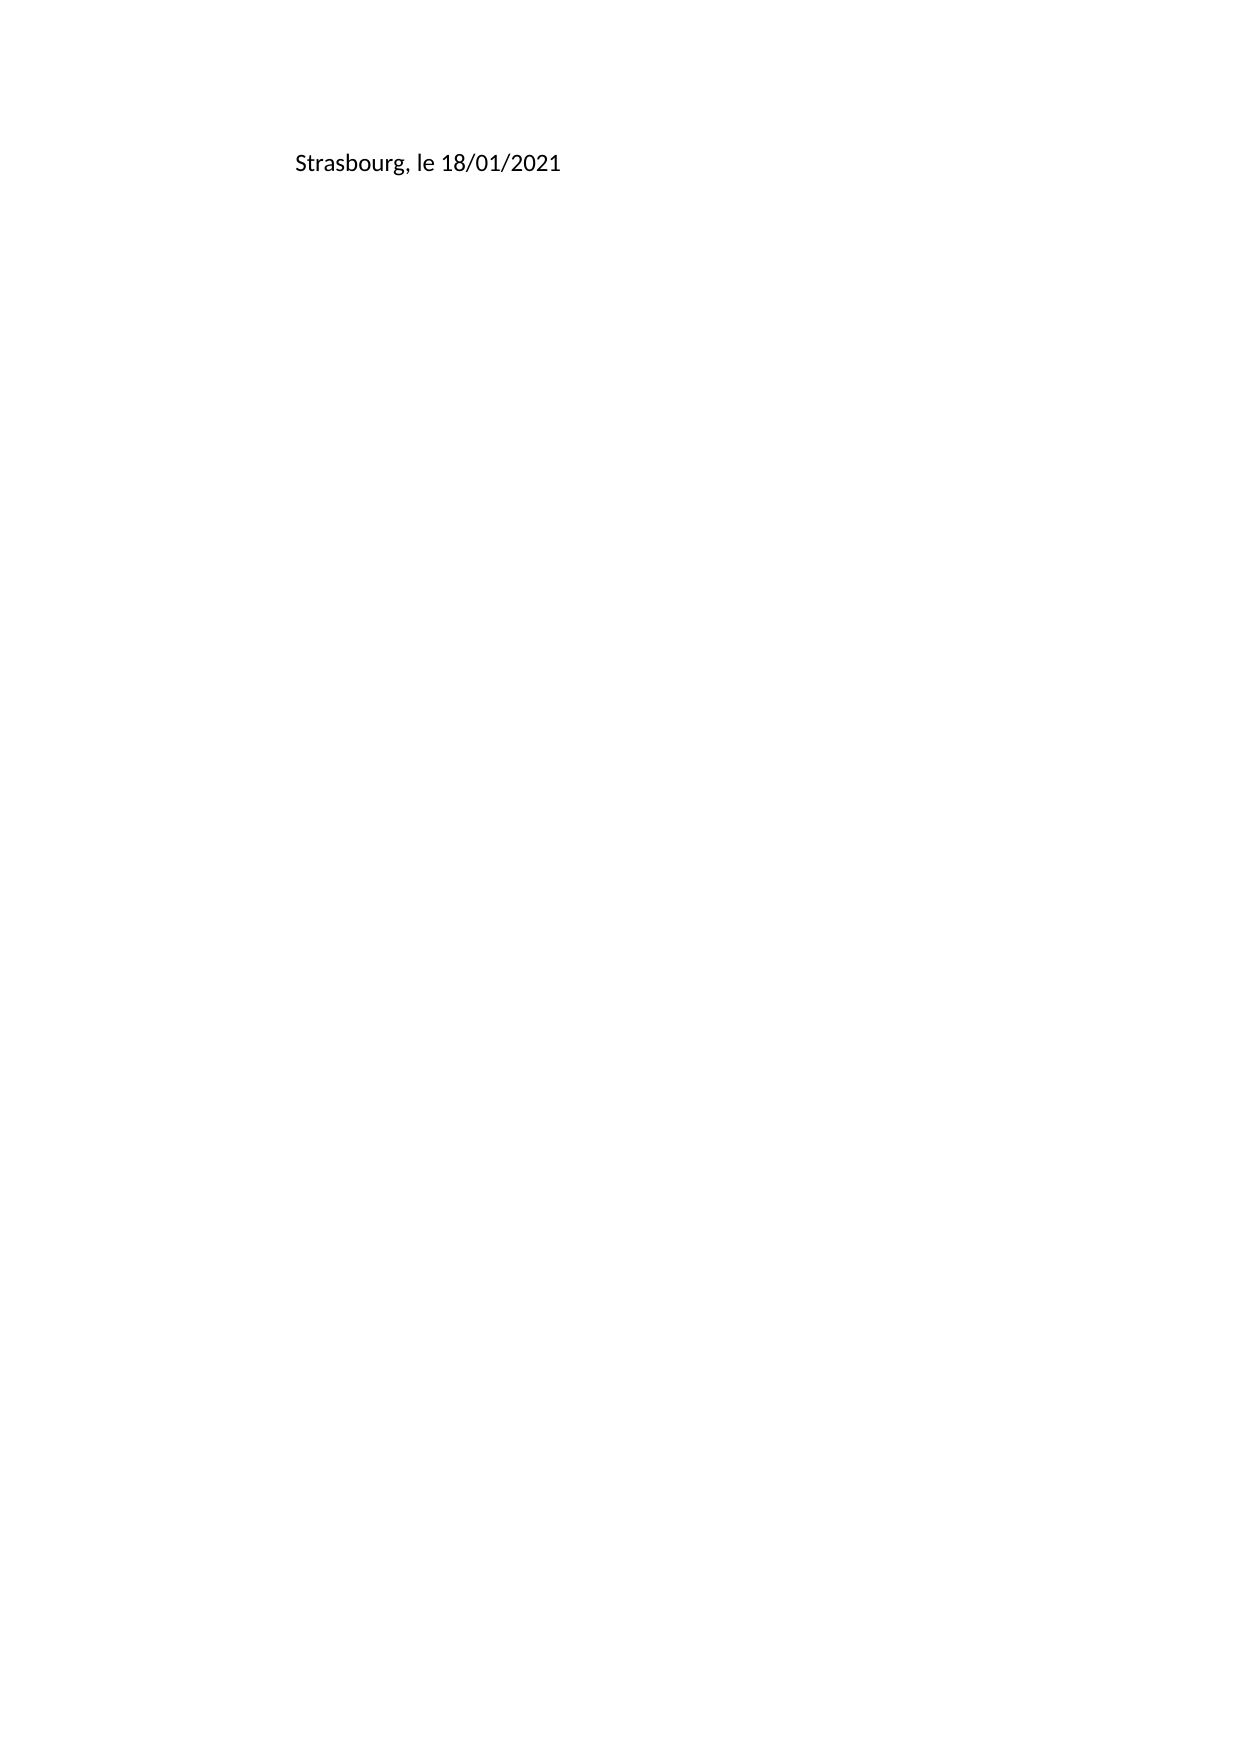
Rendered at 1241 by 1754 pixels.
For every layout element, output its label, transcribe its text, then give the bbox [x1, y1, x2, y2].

list Strasbourg, le 18/01/2021 [223, 148, 1093, 178]
